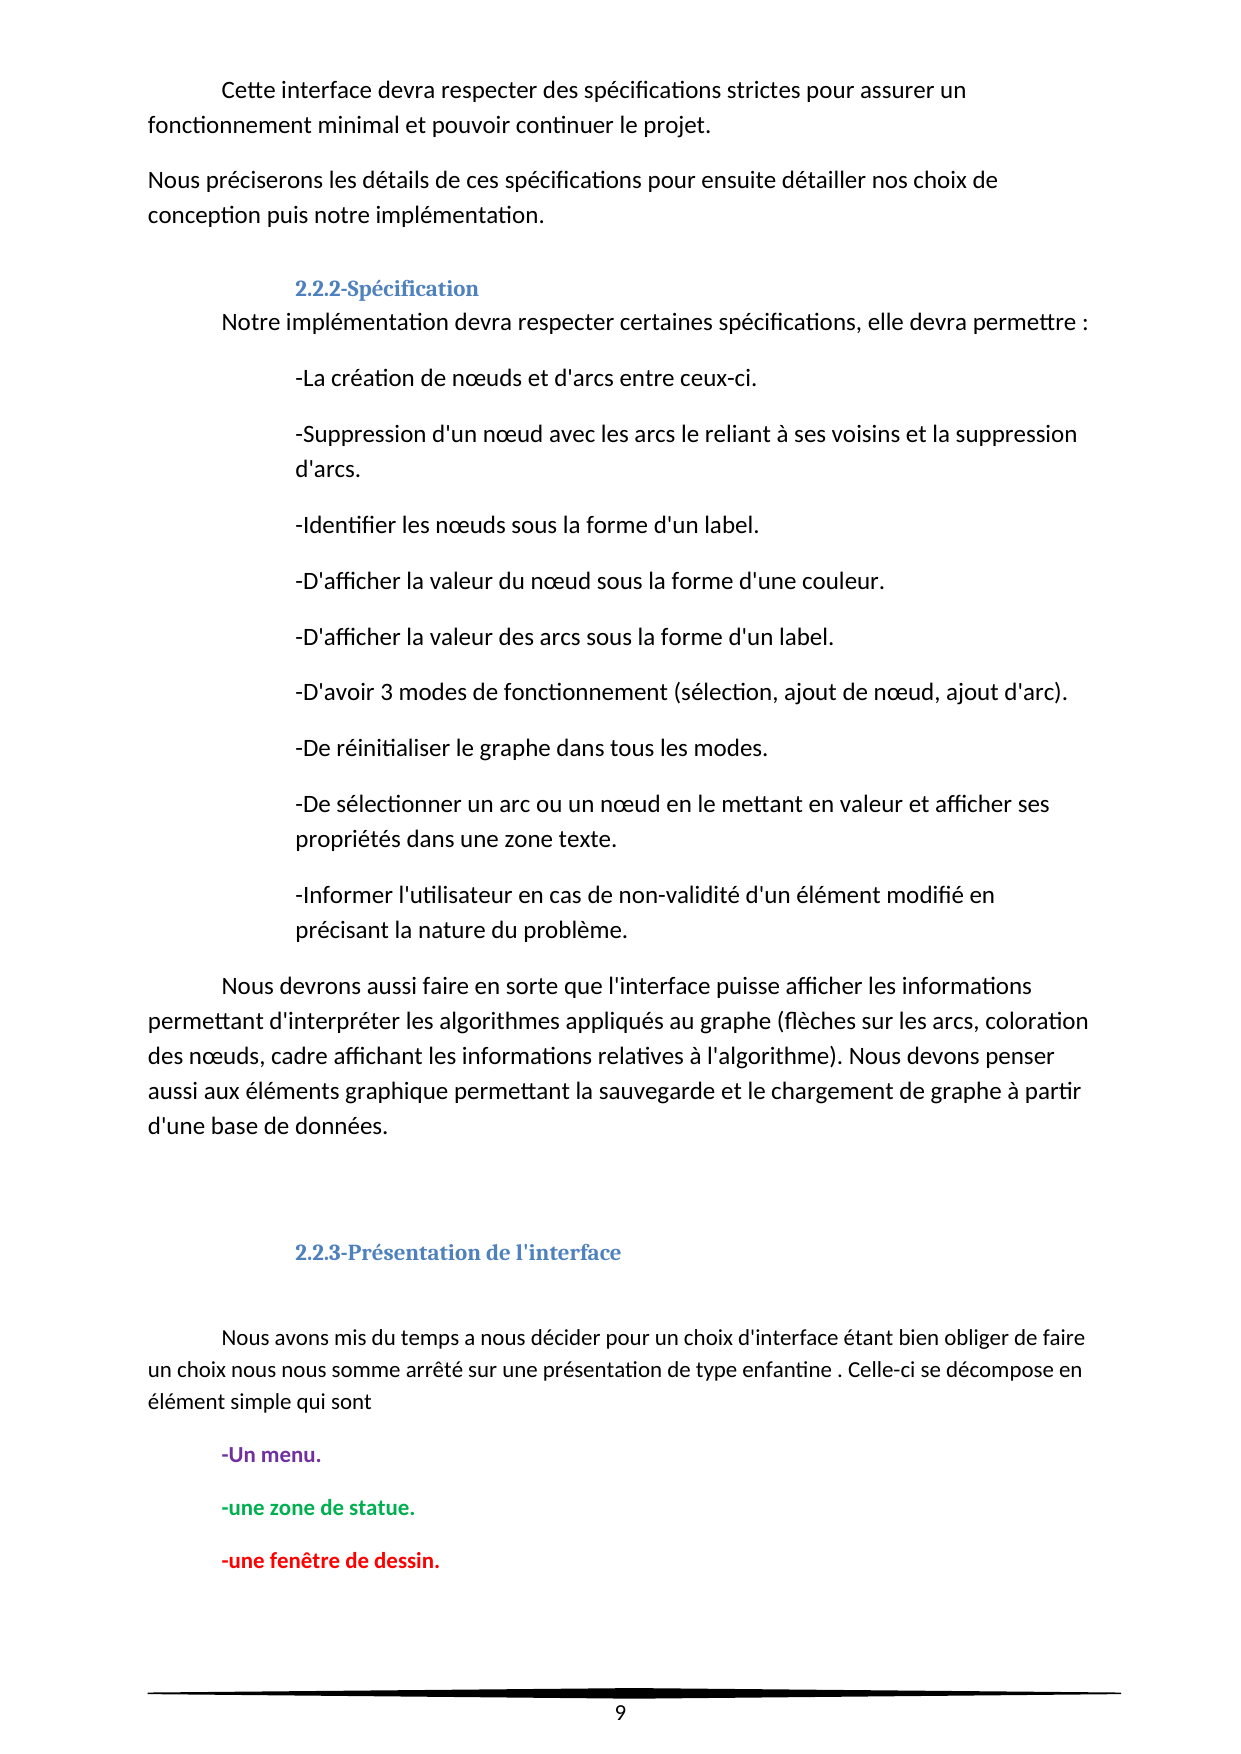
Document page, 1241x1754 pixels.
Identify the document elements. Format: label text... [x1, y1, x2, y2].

text -une zone de statue. [148, 1493, 1093, 1521]
text Nous devrons aussi faire en sorte que l'interface puisse afficher les informations permettant d'interpréter les algorithmes appliqués au graphe (flèches sur les arcs, coloration des nœuds, cadre affichant les informations relatives à l'algorithme). Nous devons penser aussi aux éléments graphique permettant la sauvegarde et le chargement de graphe à partir d'une base de données. [148, 970, 1093, 1140]
subtitle 2.2.3-Présentation de l'interface [148, 1239, 1093, 1266]
text -La création de nœuds et d'arcs entre ceux-ci. [148, 362, 1093, 393]
text Nous avons mis du temps a nous décider pour un choix d'interface étant bien obliger de faire un choix nous nous somme arrêté sur une présentation de type enfantine . Celle-ci se décompose en élément simple qui sont [148, 1323, 1093, 1415]
text Nous préciserons les détails de ces spécifications pour ensuite détailler nos choix de conception puis notre implémentation. [148, 164, 1093, 230]
text Cette interface devra respecter des spécifications strictes pour assurer un fonctionnement minimal et pouvoir continuer le projet. [148, 74, 1093, 139]
text -Suppression d'un nœud avec les arcs le reliant à ses voisins et la suppression d'arcs. [148, 418, 1093, 484]
text -D'avoir 3 modes de fonctionnement (sélection, ajout de nœud, ajout d'arc). [148, 676, 1093, 707]
subtitle 2.2.2-Spécification [148, 276, 1093, 303]
text -D'afficher la valeur du nœud sous la forme d'une couleur. [148, 565, 1093, 595]
text -De réinitialiser le graphe dans tous les modes. [148, 732, 1093, 763]
text -une fenêtre de dessin. [148, 1546, 1093, 1574]
text -D'afficher la valeur des arcs sous la forme d'un label. [148, 621, 1093, 651]
text Notre implémentation devra respecter certaines spécifications, elle devra permettre : [148, 306, 1093, 337]
text -De sélectionner un arc ou un nœud en le mettant en valeur et afficher ses propriétés dans une zone texte. [148, 788, 1093, 854]
text -Informer l'utilisateur en cas de non-validité d'un élément modifié en précisant la nature du problème. [148, 879, 1093, 944]
text -Identifier les nœuds sous la forme d'un label. [148, 509, 1093, 539]
text -Un menu. [148, 1440, 1093, 1468]
